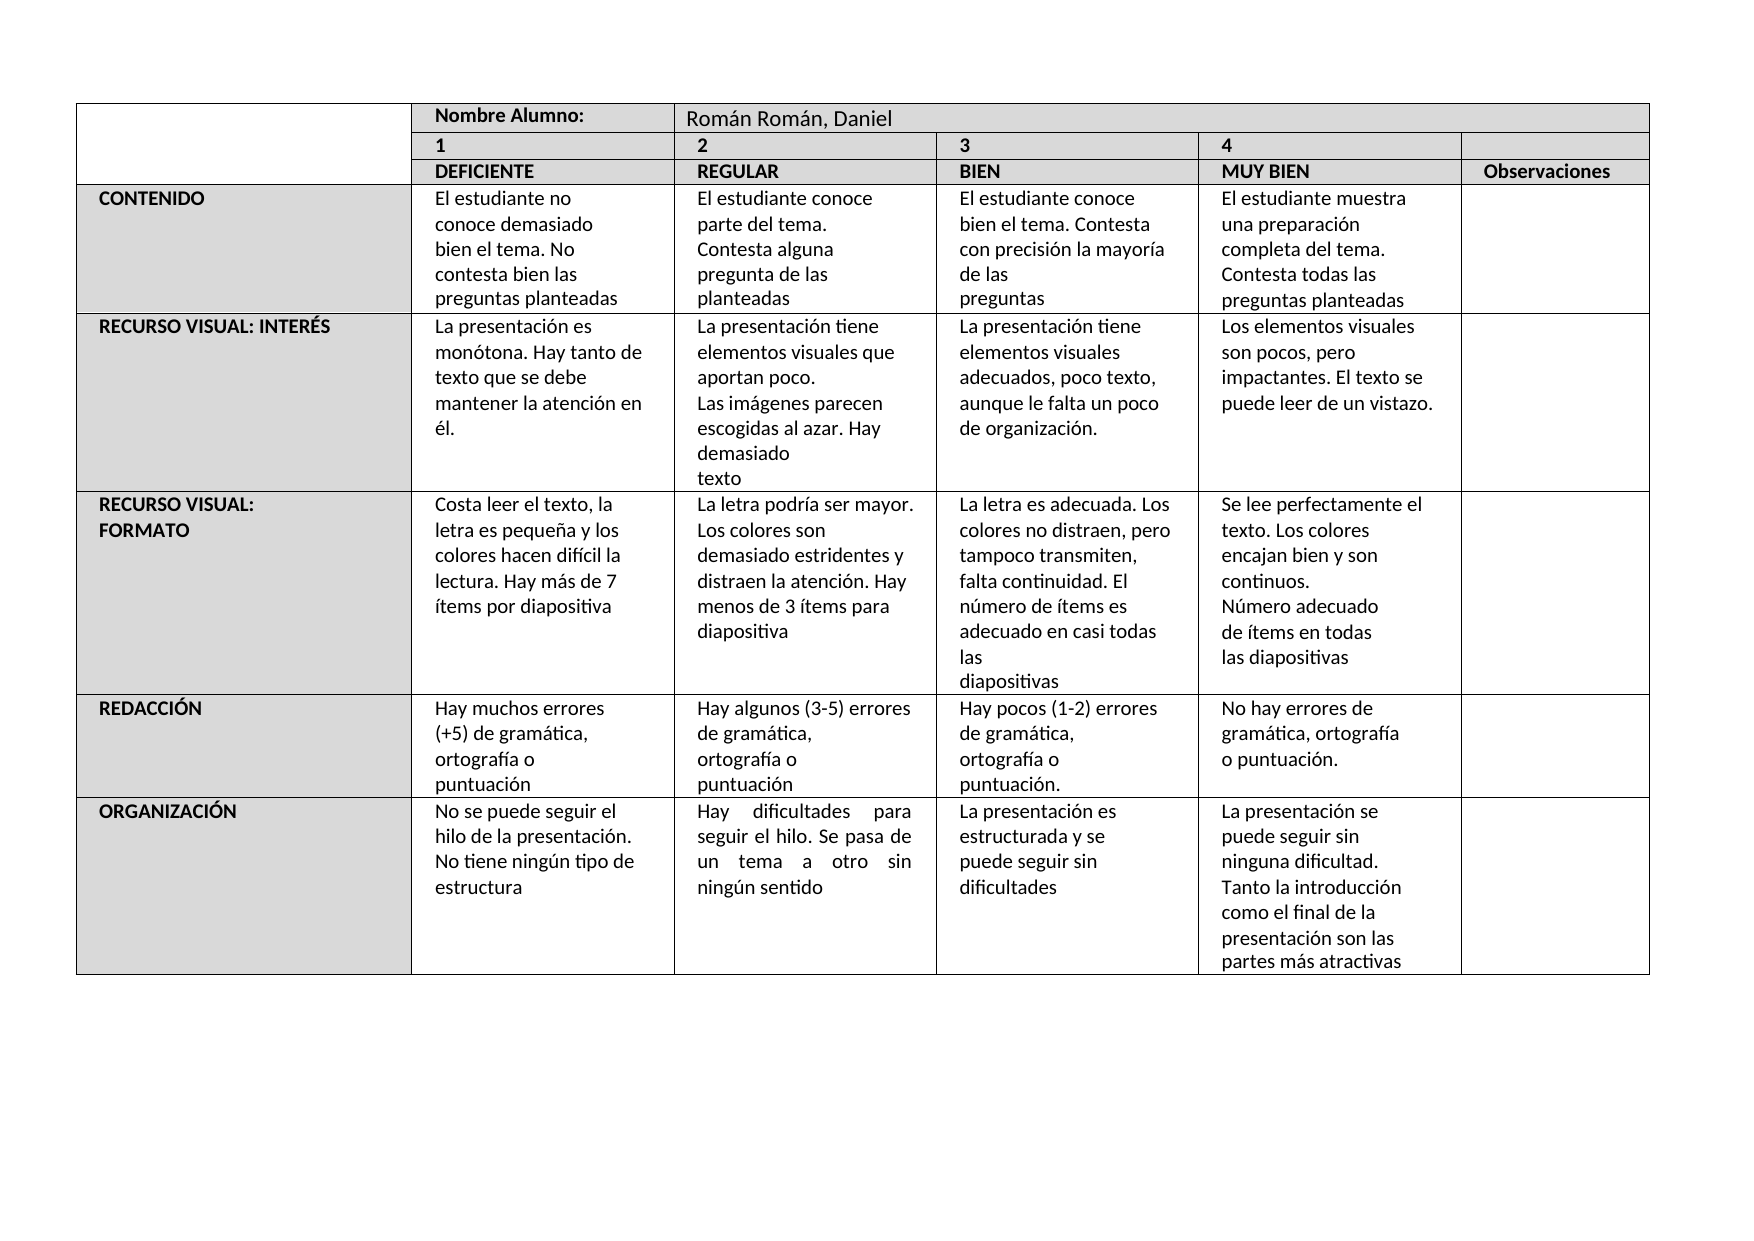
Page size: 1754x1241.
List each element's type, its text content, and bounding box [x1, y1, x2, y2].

table_cell [1462, 492, 1649, 694]
table_cell La presentación es estructurada y se puede seguir sin dificultades [937, 798, 1198, 974]
table_cell CONTENIDO [77, 185, 411, 312]
table_cell 2 [675, 133, 936, 159]
table_cell [1462, 133, 1649, 159]
table_cell BIEN [937, 160, 1198, 184]
table_cell La presentación se puede seguir sin ninguna dificultad. Tanto la introducción como el final de la presentación son las partes más atractivas [1199, 798, 1461, 974]
table_cell Costa leer el texto, la letra es pequeña y los colores hacen difícil la lectura. Hay más de 7 ítems por diapositiva [412, 492, 674, 694]
table_cell [1462, 798, 1649, 974]
table_cell DEFICIENTE [412, 160, 674, 184]
table_cell La presentación tiene elementos visuales que aportan poco. Las imágenes parecen escogidas al azar. Hay demasiado texto [675, 314, 936, 491]
table_cell La presentación tiene elementos visuales adecuados, poco texto, aunque le falta un poco de organización. [937, 314, 1198, 491]
table_cell [1462, 314, 1649, 491]
table_cell Hay muchos errores (+5) de gramática, ortografía o puntuación [412, 695, 674, 797]
table_cell El estudiante muestra una preparación completa del tema. Contesta todas las preguntas planteadas [1199, 185, 1461, 312]
table_cell El estudiante no conoce demasiado bien el tema. No contesta bien las preguntas planteadas [412, 185, 674, 312]
table_cell [1462, 185, 1649, 312]
table_cell Se lee perfectamente el texto. Los colores encajan bien y son continuos. Número adecuado de ítems en todas las diapositivas [1199, 492, 1461, 694]
table_cell La letra podría ser mayor. Los colores son demasiado estridentes y distraen la atención. Hay menos de 3 ítems para diapositiva [675, 492, 936, 694]
table_header Nombre Alumno: [412, 104, 674, 132]
table_header Román Román, Daniel [675, 104, 1649, 132]
table_cell Hay pocos (1-2) errores de gramática, ortografía o puntuación. [937, 695, 1198, 797]
table_cell El estudiante conoce parte del tema. Contesta alguna pregunta de las planteadas [675, 185, 936, 312]
table_cell 4 [1199, 133, 1461, 159]
table_cell 1 [412, 133, 674, 159]
table_cell RECURSO VISUAL: INTERÉS [77, 314, 411, 491]
table_cell La letra es adecuada. Los colores no distraen, pero tampoco transmiten, falta continuidad. El número de ítems es adecuado en casi todas las diapositivas [937, 492, 1198, 694]
table_cell Hay algunos (3-5) errores de gramática, ortografía o puntuación [675, 695, 936, 797]
table_header [77, 104, 411, 184]
table_cell El estudiante conoce bien el tema. Contesta con precisión la mayoría de las preguntas [937, 185, 1198, 312]
table_cell RECURSO VISUAL: FORMATO [77, 492, 411, 694]
table_cell REDACCIÓN [77, 695, 411, 797]
table_cell La presentación es monótona. Hay tanto de texto que se debe mantener la atención en él. [412, 314, 674, 491]
table_cell 3 [937, 133, 1198, 159]
table_cell ORGANIZACIÓN [77, 798, 411, 974]
table_cell No se puede seguir el hilo de la presentación. No tiene ningún tipo de estructura [412, 798, 674, 974]
table_cell Observaciones [1462, 160, 1649, 184]
table_cell REGULAR [675, 160, 936, 184]
table_cell No hay errores de gramática, ortografía o puntuación. [1199, 695, 1461, 797]
table_cell Los elementos visuales son pocos, pero impactantes. El texto se puede leer de un vistazo. [1199, 314, 1461, 491]
table_cell [1462, 695, 1649, 797]
table_cell MUY BIEN [1199, 160, 1461, 184]
table_cell Hay dificultades para seguir el hilo. Se pasa de un tema a otro sin ningún sentido [675, 798, 936, 974]
